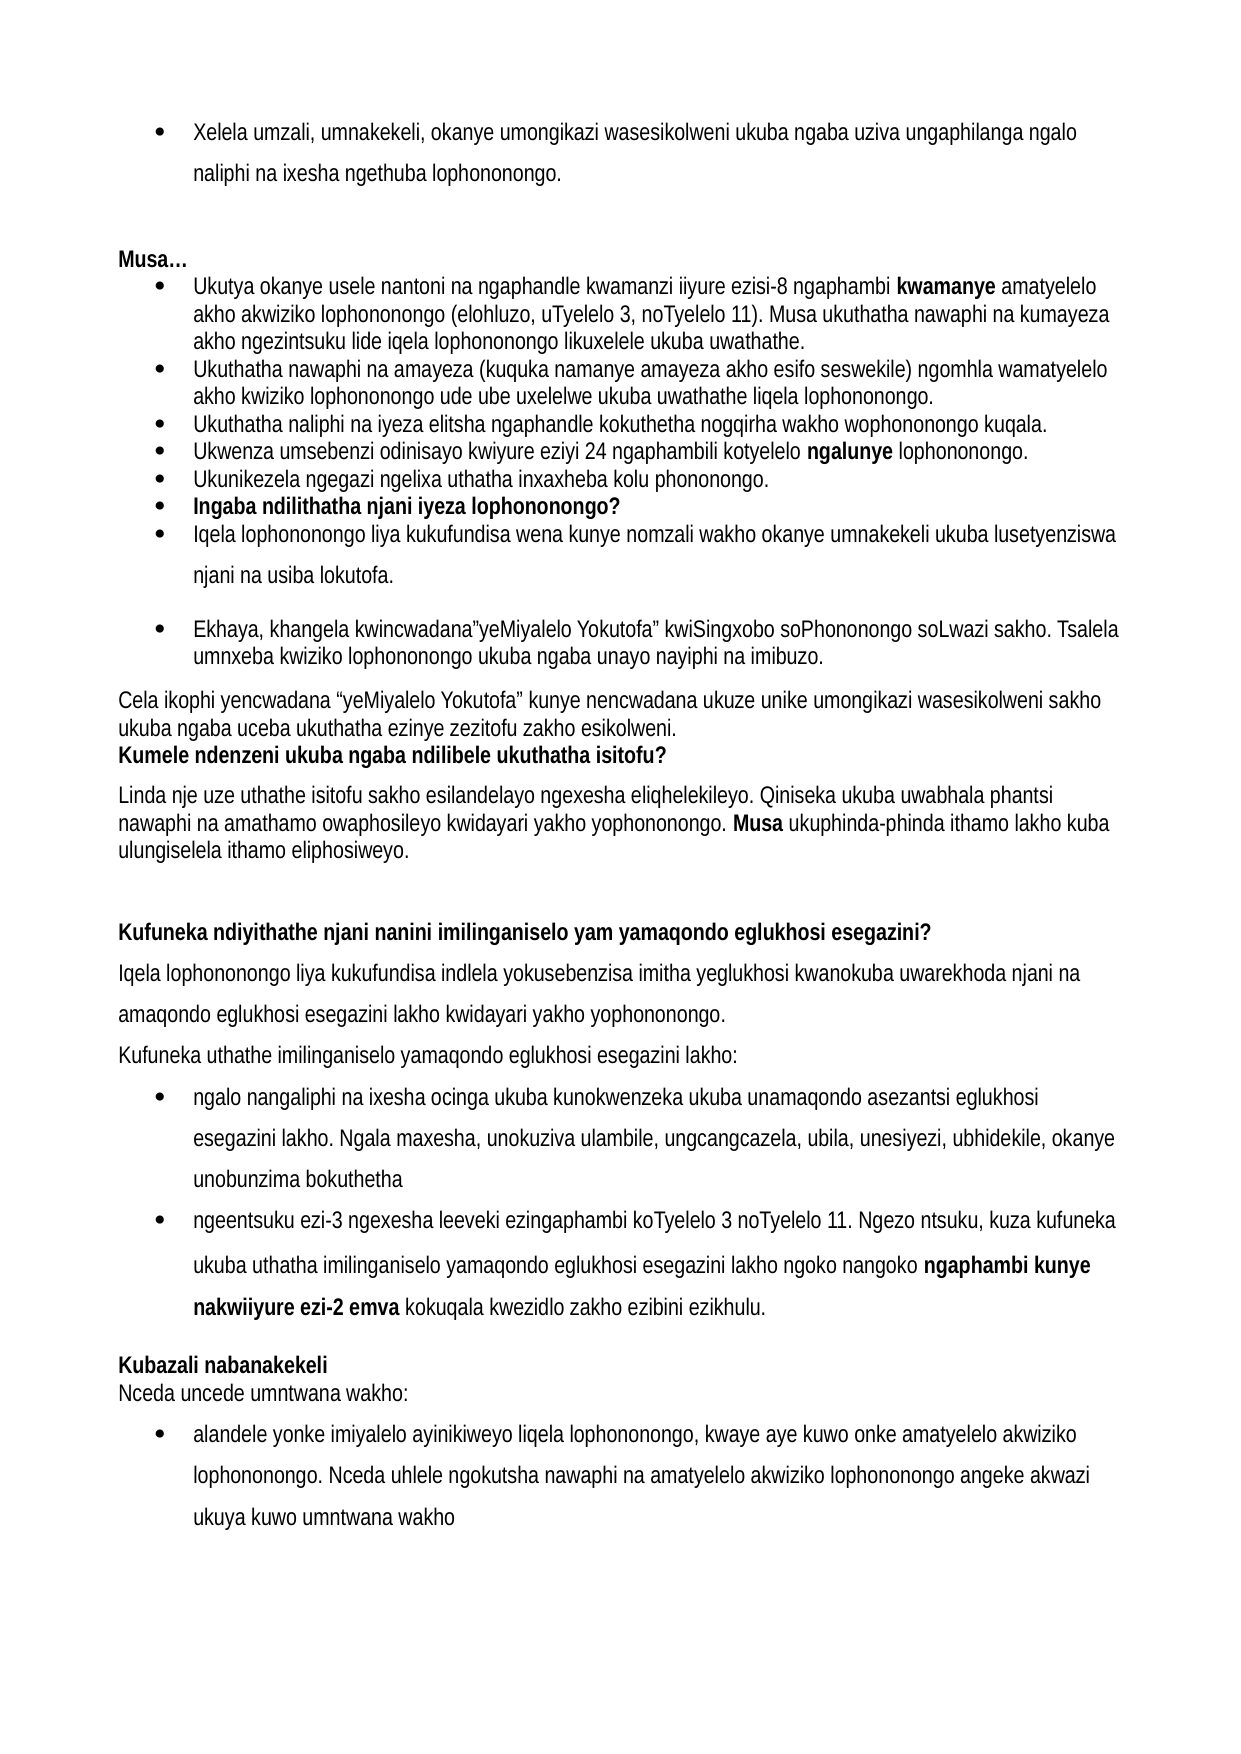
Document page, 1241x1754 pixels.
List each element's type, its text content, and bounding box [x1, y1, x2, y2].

list Ukuthatha nawaphi na amayeza (kuquka namanye amayeza akho esifo seswekile) ngomhla wamatyelelo akho kwiziko lophononongo ude ube uxelelwe ukuba uwathathe liqela lophononongo. [156, 355, 1122, 410]
list ngeentsuku ezi-3 ngexesha leeveki ezingaphambi koTyelelo 3 noTyelelo 11. Ngezo ntsuku, kuza kufuneka ukuba uthatha imilinganiselo yamaqondo eglukhosi esegazini lakho ngoko nangoko ngaphambi kunye nakwiiyure ezi-2 emva kokuqala kwezidlo zakho ezibini ezikhulu. [156, 1206, 1122, 1321]
text Cela ikophi yencwadana “yeMiyalelo Yokutofa” kunye nencwadana ukuze unike umongikazi wasesikolweni sakho ukuba ngaba uceba ukuthatha ezinye zezitofu zakho esikolweni. [118, 686, 1122, 741]
text Kufuneka uthathe imilinganiselo yamaqondo eglukhosi esegazini lakho: [118, 1041, 1122, 1069]
text Kumele ndenzeni ukuba ngaba ndilibele ukuthatha isitofu? [118, 741, 1122, 769]
list Ukunikezela ngegazi ngelixa uthatha inxaxheba kolu phononongo. [156, 465, 1122, 492]
list Xelela umzali, umnakekeli, okanye umongikazi wasesikolweni ukuba ngaba uziva ungaphilanga ngalo naliphi na ixesha ngethuba lophononongo. [156, 118, 1122, 187]
list Ingaba ndilithatha njani iyeza lophononongo? [156, 492, 1122, 520]
text Nceda uncede umntwana wakho: [118, 1379, 1122, 1406]
list Ukuthatha naliphi na iyeza elitsha ngaphandle kokuthetha nogqirha wakho wophononongo kuqala. [156, 410, 1122, 437]
text Kubazali nabanakekeli [118, 1351, 1122, 1379]
list Iqela lophononongo liya kukufundisa wena kunye nomzali wakho okanye umnakekeli ukuba lusetyenziswa njani na usiba lokutofa. [156, 520, 1122, 588]
list ngalo nangaliphi na ixesha ocinga ukuba kunokwenzeka ukuba unamaqondo asezantsi eglukhosi esegazini lakho. Ngala maxesha, unokuziva ulambile, ungcangcazela, ubila, unesiyezi, ubhidekile, okanye unobunzima bokuthetha [156, 1083, 1122, 1193]
text Musa… [118, 245, 1122, 272]
list Ekhaya, khangela kwincwadana”yeMiyalelo Yokutofa” kwiSingxobo soPhononongo soLwazi sakho. Tsalela umnxeba kwiziko lophononongo ukuba ngaba unayo nayiphi na imibuzo. [156, 615, 1122, 670]
text Linda nje uze uthathe isitofu sakho esilandelayo ngexesha eliqhelekileyo. Qiniseka ukuba uwabhala phantsi nawaphi na amathamo owaphosileyo kwidayari yakho yophononongo. Musa ukuphinda-phinda ithamo lakho kuba ulungiselela ithamo eliphosiweyo. [118, 781, 1122, 864]
text Iqela lophononongo liya kukufundisa indlela yokusebenzisa imitha yeglukhosi kwanokuba uwarekhoda njani na amaqondo eglukhosi esegazini lakho kwidayari yakho yophononongo. [118, 959, 1122, 1028]
list Ukutya okanye usele nantoni na ngaphandle kwamanzi iiyure ezisi-8 ngaphambi kwamanye amatyelelo akho akwiziko lophononongo (elohluzo, uTyelelo 3, noTyelelo 11). Musa ukuthatha nawaphi na kumayeza akho ngezintsuku lide iqela lophononongo likuxelele ukuba uwathathe. [156, 272, 1122, 355]
list Ukwenza umsebenzi odinisayo kwiyure eziyi 24 ngaphambili kotyelelo ngalunye lophononongo. [156, 437, 1122, 465]
text Kufuneka ndiyithathe njani nanini imilinganiselo yam yamaqondo eglukhosi esegazini? [118, 918, 1122, 945]
list alandele yonke imiyalelo ayinikiweyo liqela lophononongo, kwaye aye kuwo onke amatyelelo akwiziko lophononongo. Nceda uhlele ngokutsha nawaphi na amatyelelo akwiziko lophononongo angeke akwazi ukuya kuwo umntwana wakho [156, 1420, 1122, 1530]
